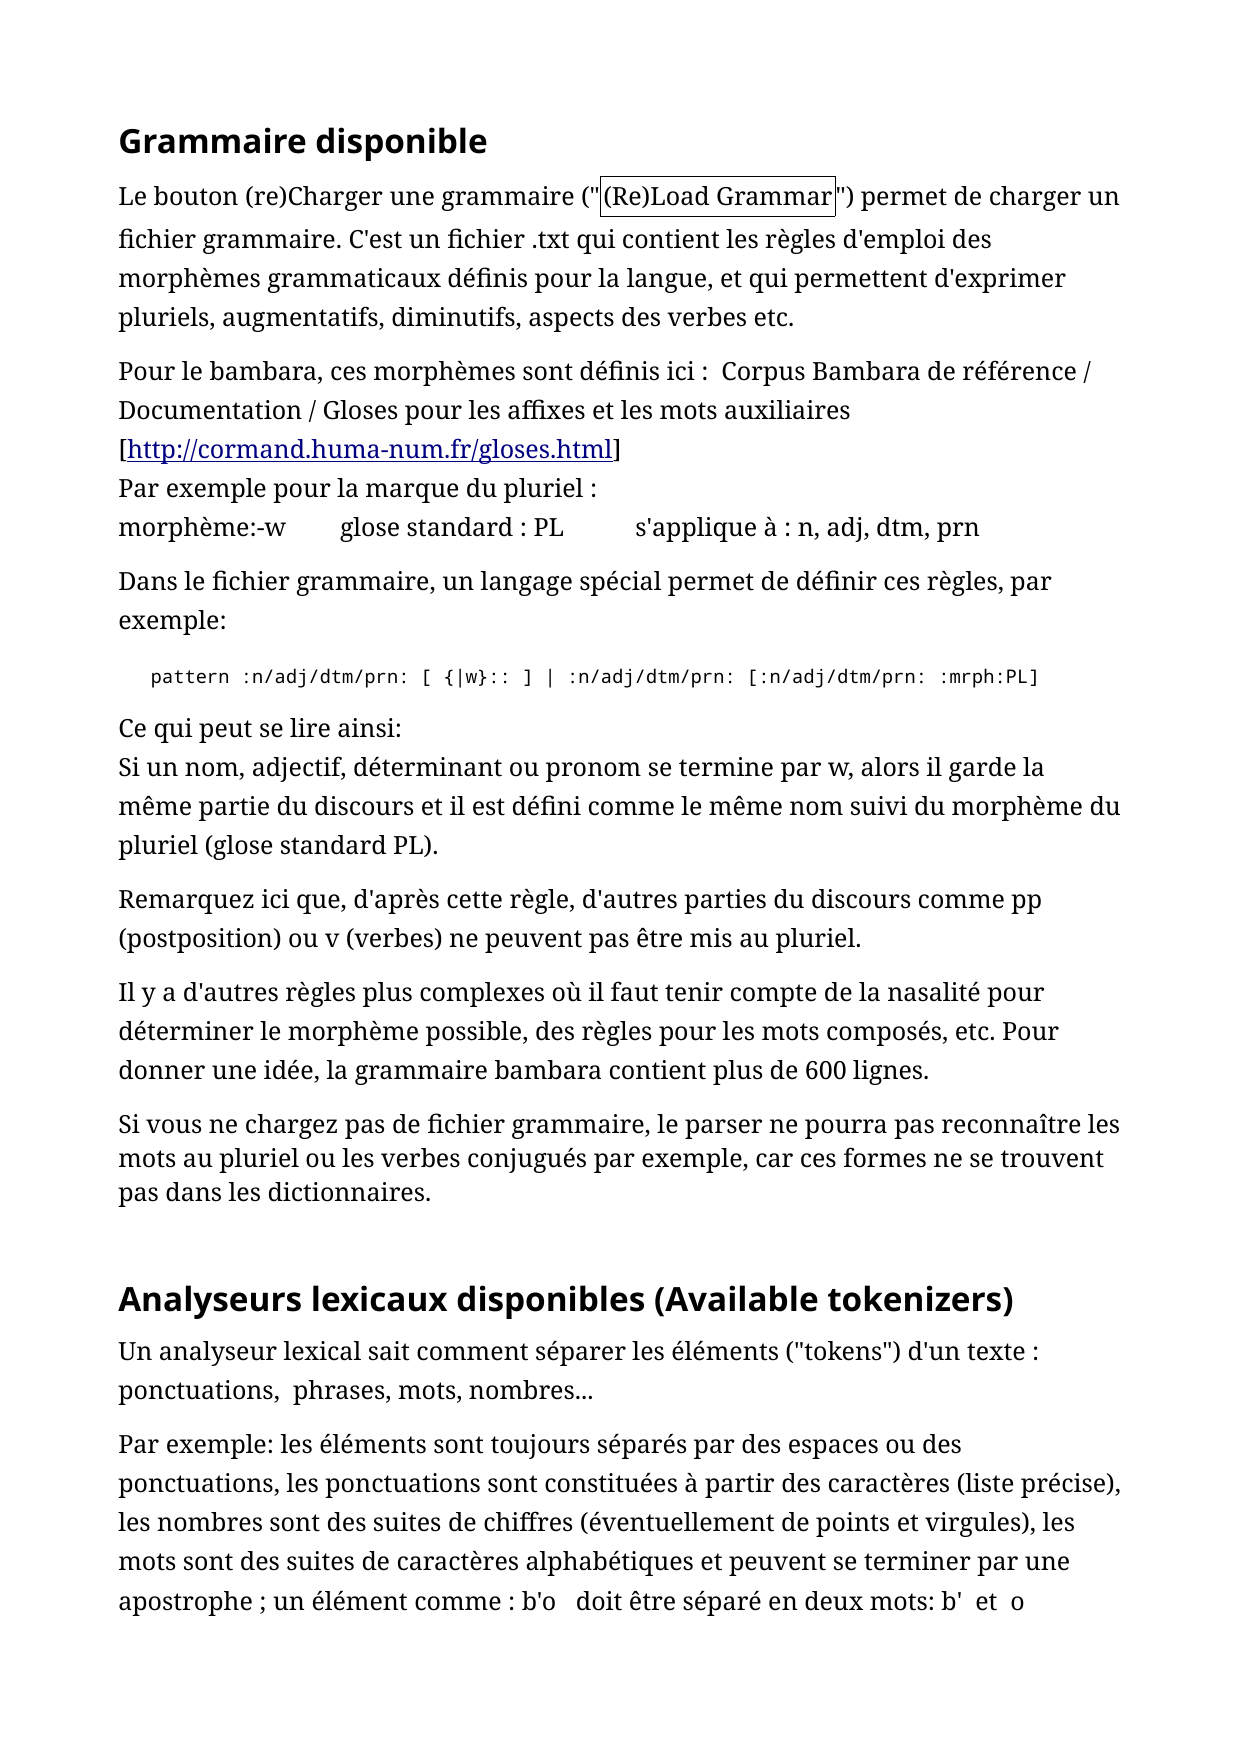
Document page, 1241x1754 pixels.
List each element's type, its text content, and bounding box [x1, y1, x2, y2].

text Un analyseur lexical sait comment séparer les éléments ("tokens") d'un texte : ponctuations, phrases, mots, nombres... [118, 1333, 1122, 1407]
text Pour le bambara, ces morphèmes sont définis ici : Corpus Bambara de référence / Documentation / Gloses pour les affixes et les mots auxiliaires [http://cormand.huma-num.fr/gloses.html] Par exemple pour la marque du pluriel : morphème:-w glose standard : PL s'applique à : n, adj, dtm, prn [118, 353, 1122, 544]
text Dans le fichier grammaire, un langage spécial permet de définir ces règles, par exemple: [118, 564, 1122, 637]
text Le bouton (re)Charger une grammaire ("(Re)Load Grammar") permet de charger un fichier grammaire. C'est un fichier .txt qui contient les règles d'emploi des morphèmes grammaticaux définis pour la langue, et qui permettent d'exprimer pluriels, augmentatifs, diminutifs, aspects des verbes etc. [118, 176, 1122, 334]
subtitle Grammaire disponible [118, 118, 1122, 163]
text Si vous ne chargez pas de fichier grammaire, le parser ne pourra pas reconnaître les mots au pluriel ou les verbes conjugués par exemple, car ces formes ne se trouvent pas dans les dictionnaires. [118, 1107, 1122, 1209]
text pattern :n/adj/dtm/prn: [ {|w}:: ] | :n/adj/dtm/prn: [:n/adj/dtm/prn: :mrph:PL] [118, 657, 1122, 691]
text Remarquez ici que, d'après cette règle, d'autres parties du discours comme pp (postposition) ou v (verbes) ne peuvent pas être mis au pluriel. [118, 882, 1122, 955]
subtitle Analyseurs lexicaux disponibles (Available tokenizers) [118, 1276, 1122, 1321]
text Ce qui peut se lire ainsi: Si un nom, adjectif, déterminant ou pronom se termine par w, alors il garde la même partie du discours et il est défini comme le même nom suivi du morphème du pluriel (glose standard PL). [118, 710, 1122, 862]
text Par exemple: les éléments sont toujours séparés par des espaces ou des ponctuations, les ponctuations sont constituées à partir des caractères (liste précise), les nombres sont des suites de chiffres (éventuellement de points et virgules), les mots sont des suites de caractères alphabétiques et peuvent se terminer par une apostrophe ; un élément comme : b'o doit être séparé en deux mots: b' et o [118, 1426, 1122, 1617]
text Il y a d'autres règles plus complexes où il faut tenir compte de la nasalité pour déterminer le morphème possible, des règles pour les mots composés, etc. Pour donner une idée, la grammaire bambara contient plus de 600 lignes. [118, 974, 1122, 1087]
